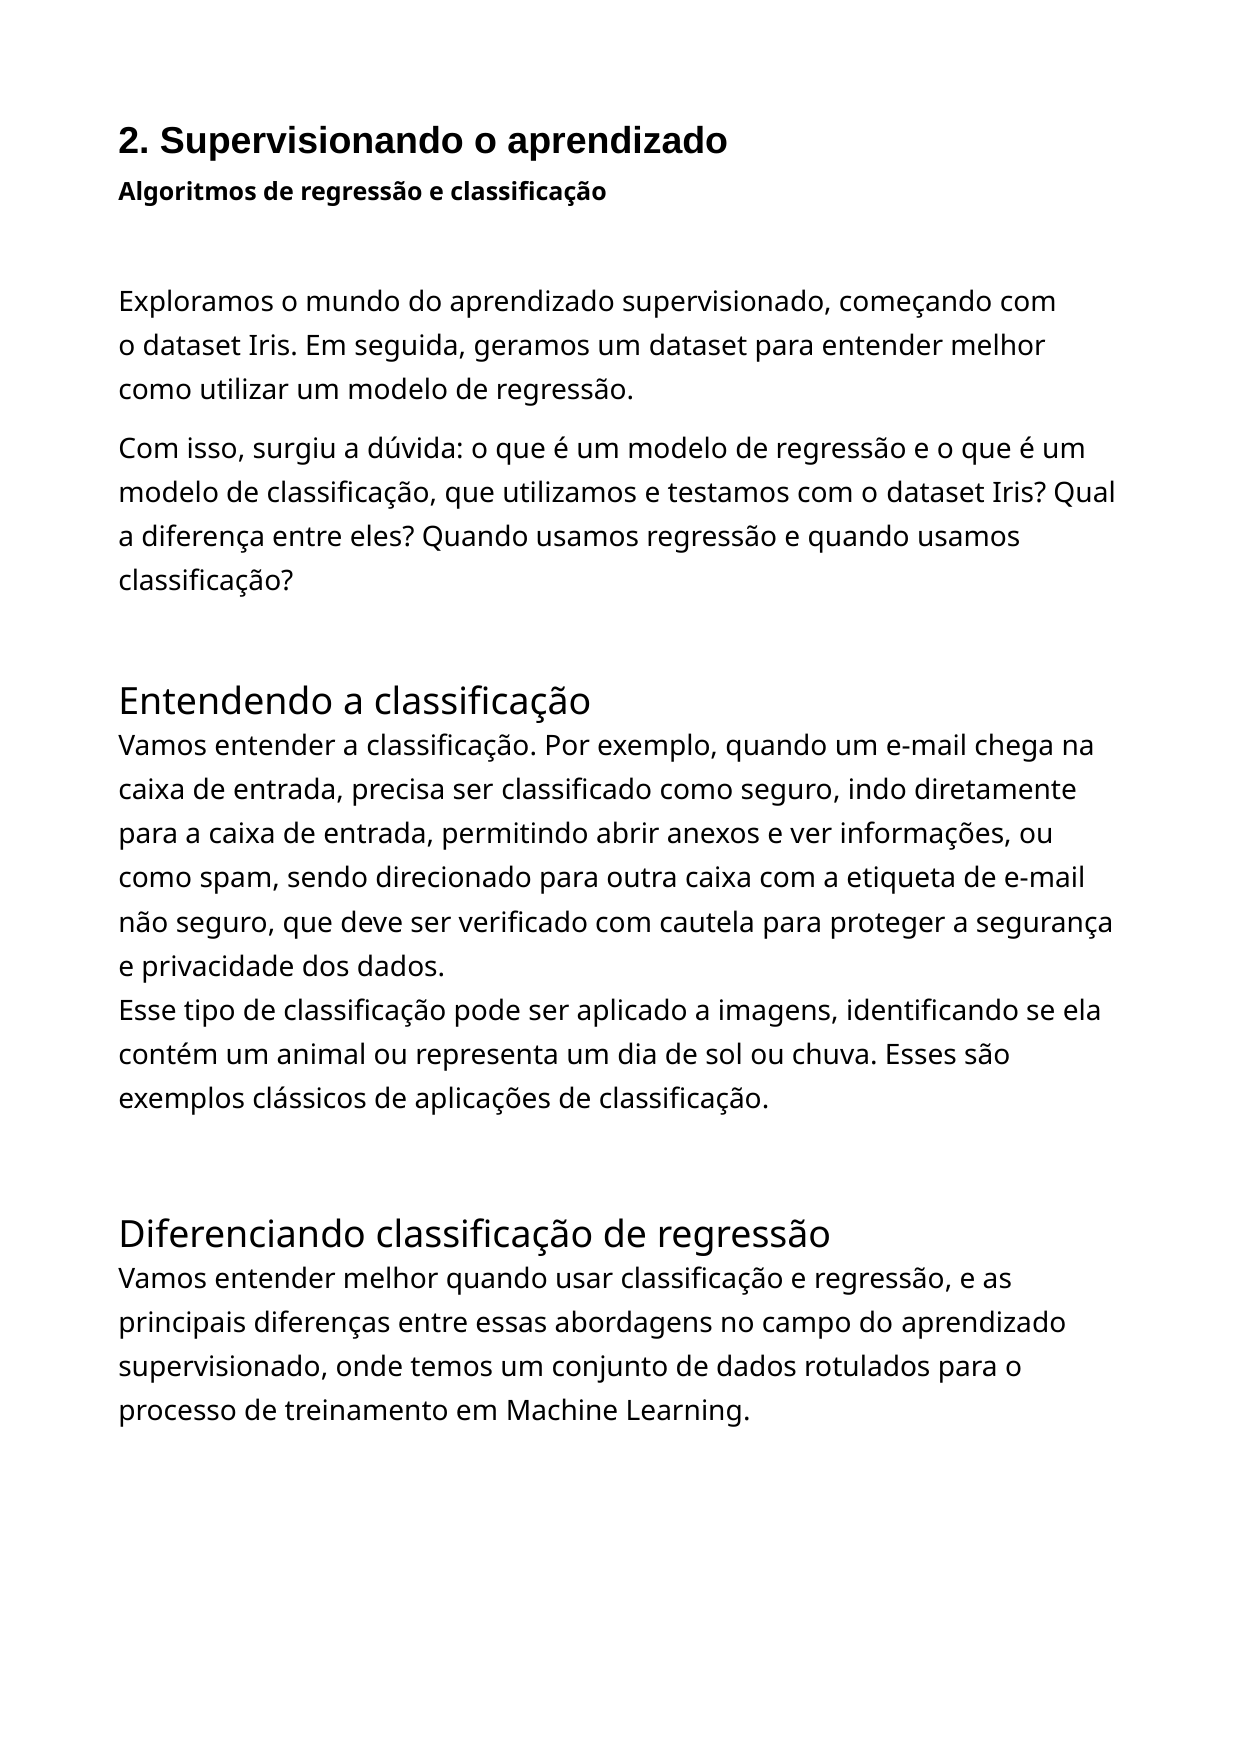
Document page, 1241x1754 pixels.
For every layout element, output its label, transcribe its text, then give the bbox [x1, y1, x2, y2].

text Vamos entender melhor quando usar classificação e regressão, e as principais diferenças entre essas abordagens no campo do aprendizado supervisionado, onde temos um conjunto de dados rotulados para o processo de treinamento em Machine Learning. [118, 1258, 1122, 1429]
text Com isso, surgiu a dúvida: o que é um modelo de regressão e o que é um modelo de classificação, que utilizamos e testamos com o dataset Iris? Qual a diferença entre eles? Quando usamos regressão e quando usamos classificação? [118, 428, 1122, 598]
text Exploramos o mundo do aprendizado supervisionado, começando com o dataset Iris. Em seguida, geramos um dataset para entender melhor como utilizar um modelo de regressão. [118, 281, 1122, 408]
subtitle Diferenciando classificação de regressão [118, 1207, 1122, 1258]
text Esse tipo de classificação pode ser aplicado a imagens, identificando se ela contém um animal ou representa um dia de sol ou chuva. Esses são exemplos clássicos de aplicações de classificação. [118, 990, 1122, 1116]
subtitle 2. Supervisionando o aprendizado [118, 118, 1122, 161]
text Vamos entender a classificação. Por exemplo, quando um e-mail chega na caixa de entrada, precisa ser classificado como seguro, indo diretamente para a caixa de entrada, permitindo abrir anexos e ver informações, ou como spam, sendo direcionado para outra caixa com a etiqueta de e-mail não seguro, que deve ser verificado com cautela para proteger a segurança e privacidade dos dados. [118, 726, 1122, 984]
text Algoritmos de regressão e classificação [118, 174, 1122, 208]
subtitle Entendendo a classificação [118, 674, 1122, 726]
